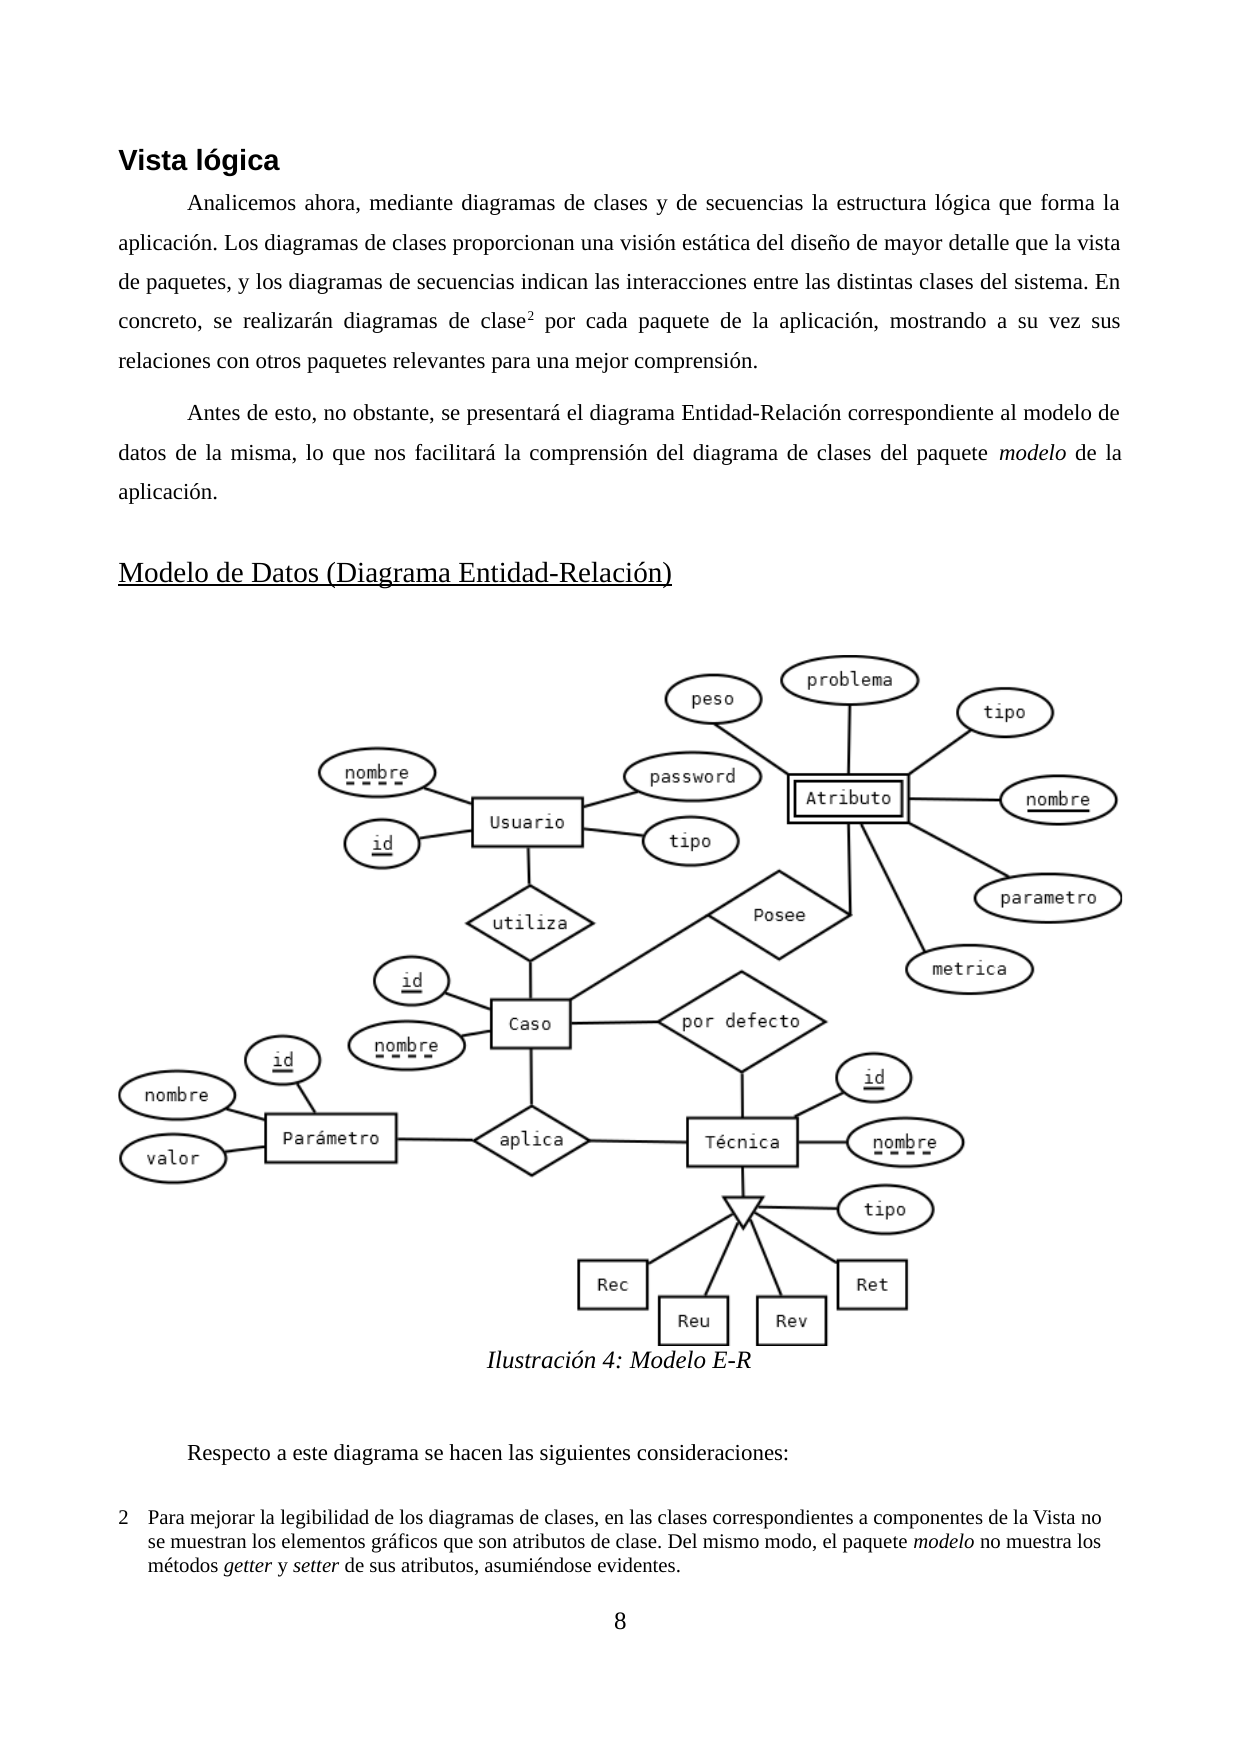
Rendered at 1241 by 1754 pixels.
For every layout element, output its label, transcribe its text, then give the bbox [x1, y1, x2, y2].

text Respecto a este diagrama se hacen las siguientes consideraciones: [118, 1439, 1122, 1466]
subtitle Vista lógica [118, 143, 1122, 177]
text Antes de esto, no obstante, se presentará el diagrama Entidad-Relación correspondiente al modelo de datos de la misma, lo que nos facilitará la comprensión del diagrama de clases del paquete modelo de la aplicación. [118, 399, 1122, 504]
text Para mejorar la legibilidad de los diagramas de clases, en las clases correspondientes a componentes de la Vista no se muestran los elementos gráficos que son atributos de clase. Del mismo modo, el paquete modelo no muestra los métodos getter y setter de sus atributos, asumiéndose evidentes. [118, 1504, 1122, 1577]
text Analicemos ahora, mediante diagramas de clases y de secuencias la estructura lógica que forma la aplicación. Los diagramas de clases proporcionan una visión estática del diseño de mayor detalle que la vista de paquetes, y los diagramas de secuencias indican las interacciones entre las distintas clases del sistema. En concreto, se realizarán diagramas de clase por cada paquete de la aplicación, mostrando a su vez sus relaciones con otros paquetes relevantes para una mejor comprensión. [118, 189, 1122, 373]
subtitle Modelo de Datos (Diagrama Entidad-Relación) [118, 555, 1122, 588]
text Ilustración 4: Modelo E-R [118, 1346, 1122, 1374]
picture [118, 655, 1123, 1346]
